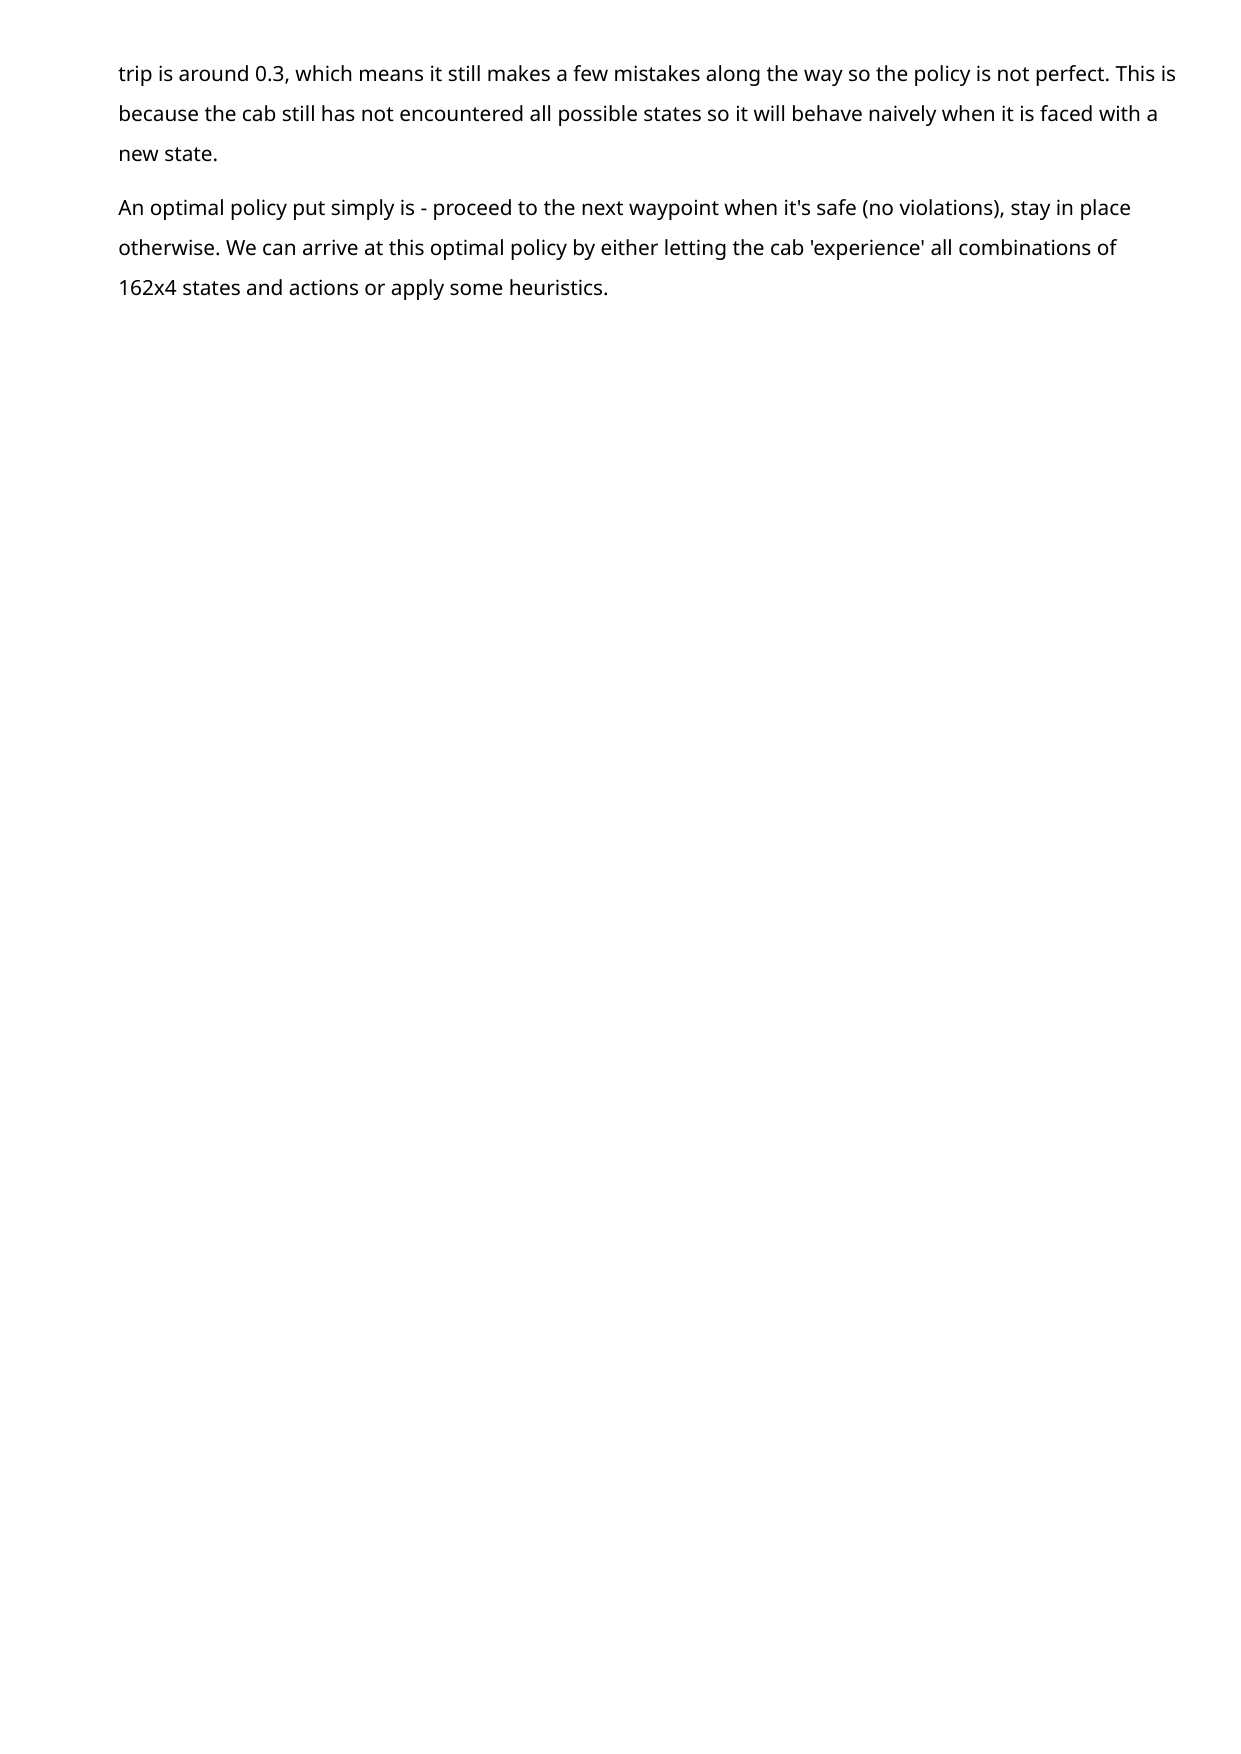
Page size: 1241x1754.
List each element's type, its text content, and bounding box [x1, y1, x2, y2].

text trip is around 0.3, which means it still makes a few mistakes along the way so the policy is not perfect. This is because the cab still has not encountered all possible states so it will behave naively when it is faced with a new state. [118, 59, 1181, 167]
text An optimal policy put simply is - proceed to the next waypoint when it's safe (no violations), stay in place otherwise. We can arrive at this optimal policy by either letting the cab 'experience' all combinations of 162x4 states and actions or apply some heuristics. [118, 193, 1181, 302]
